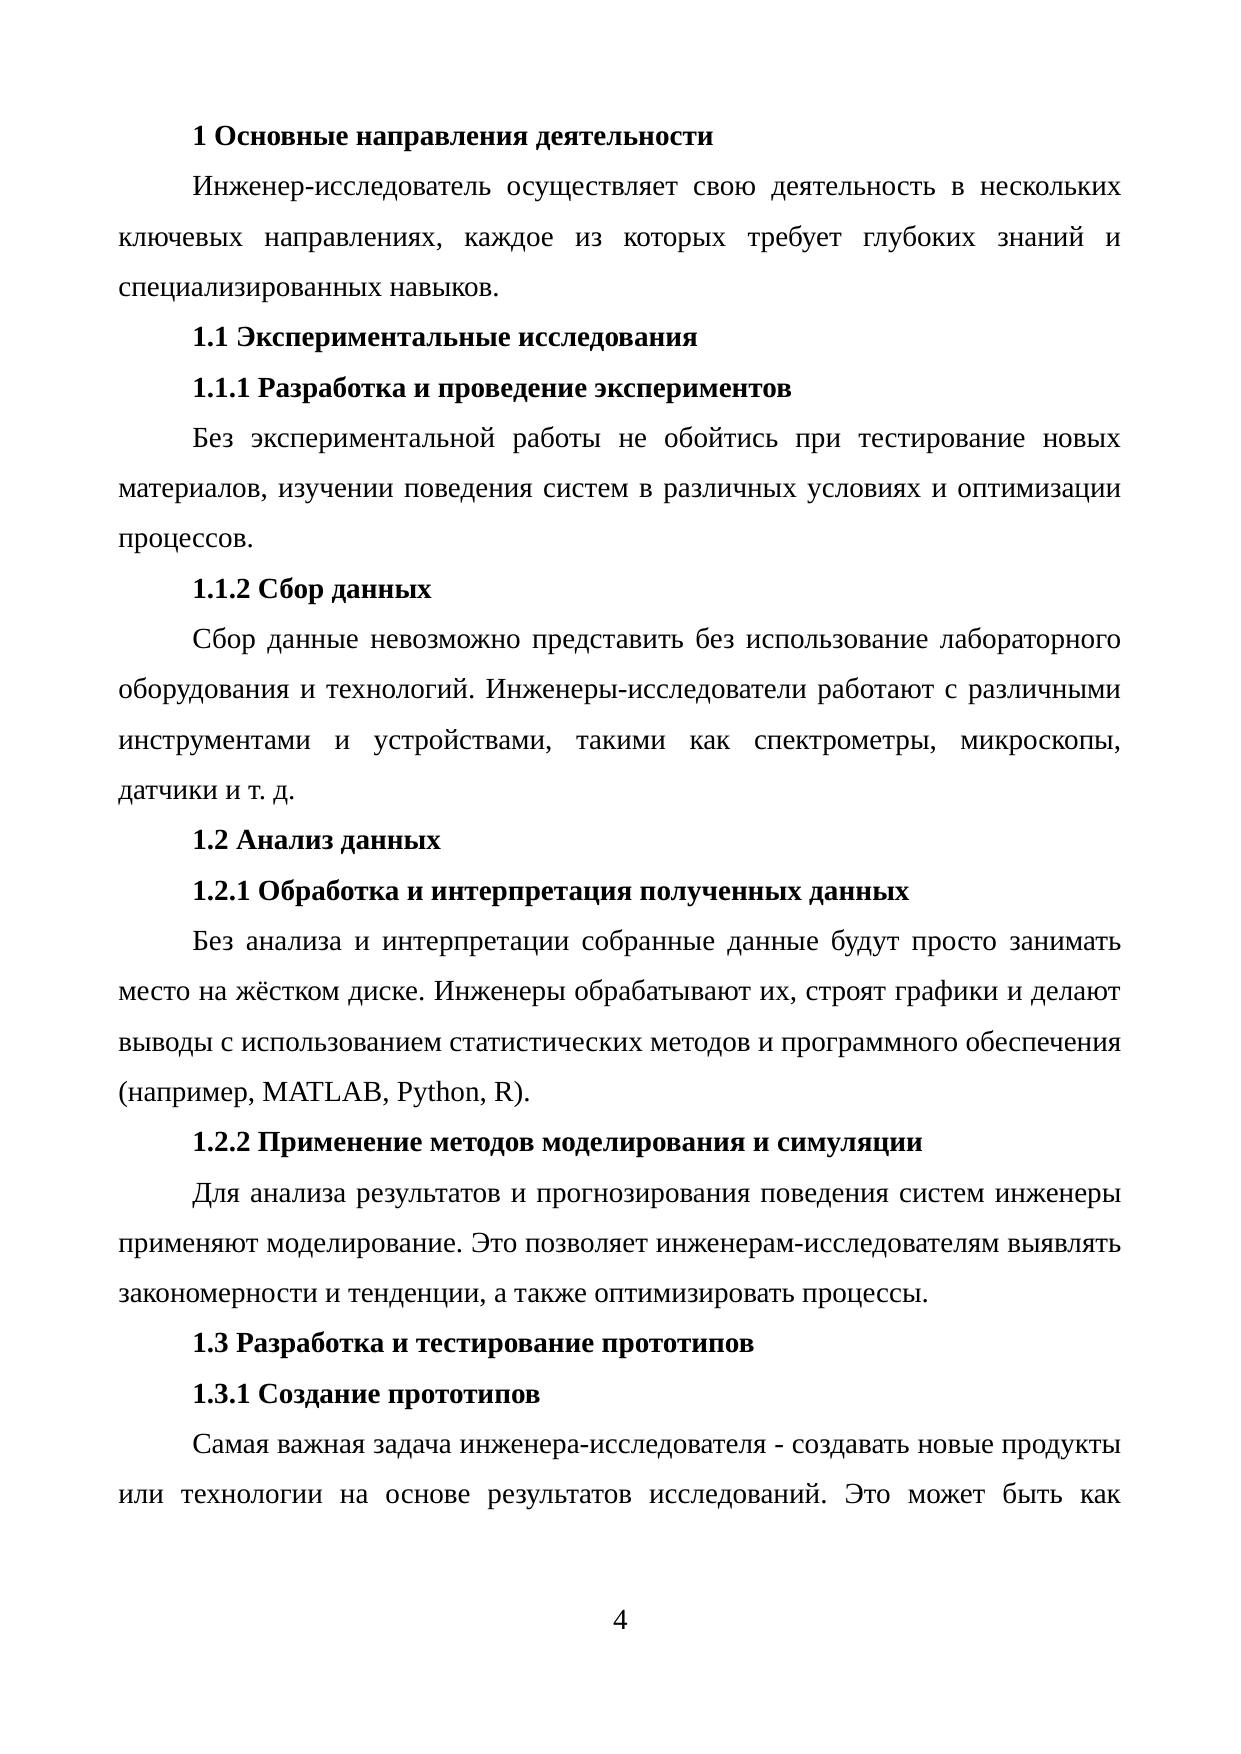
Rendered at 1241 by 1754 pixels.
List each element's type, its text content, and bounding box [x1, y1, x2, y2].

text Без экспериментальной работы не обойтись при тестирование новых материалов, изучении поведения систем в различных условиях и оптимизации процессов. [118, 420, 1122, 554]
subtitle Анализ данных [118, 822, 1122, 856]
text Самая важная задача инженера-исследователя - создавать новые продукты или технологии на основе результатов исследований. Это может быть как [118, 1426, 1122, 1510]
subtitle Применение методов моделирования и симуляции [118, 1124, 1122, 1158]
subtitle Экспериментальные исследования [118, 319, 1122, 353]
text Для анализа результатов и прогнозирования поведения систем инженеры применяют моделирование. Это позволяет инженерам-исследователям выявлять закономерности и тенденции, а также оптимизировать процессы. [118, 1175, 1122, 1309]
text Инженер-исследователь осуществляет свою деятельность в нескольких ключевых направлениях, каждое из которых требует глубоких знаний и специализированных навыков. [118, 168, 1122, 303]
subtitle Основные направления деятельности [118, 118, 1122, 152]
text Без анализа и интерпретации собранные данные будут просто занимать место на жёстком диске. Инженеры обрабатывают их, строят графики и делают выводы с использованием статистических методов и программного обеспечения (например, MATLAB, Python, R). [118, 923, 1122, 1108]
text Сбор данные невозможно представить без использование лабораторного оборудования и технологий. Инженеры-исследователи работают с различными инструментами и устройствами, такими как спектрометры, микроскопы, датчики и т. д. [118, 621, 1122, 806]
subtitle Создание прототипов [118, 1376, 1122, 1409]
subtitle Разработка и проведение экспериментов [118, 370, 1122, 403]
subtitle Разработка и тестирование прототипов [118, 1326, 1122, 1359]
subtitle Обработка и интерпретация полученных данных [118, 873, 1122, 906]
subtitle Сбор данных [118, 571, 1122, 604]
